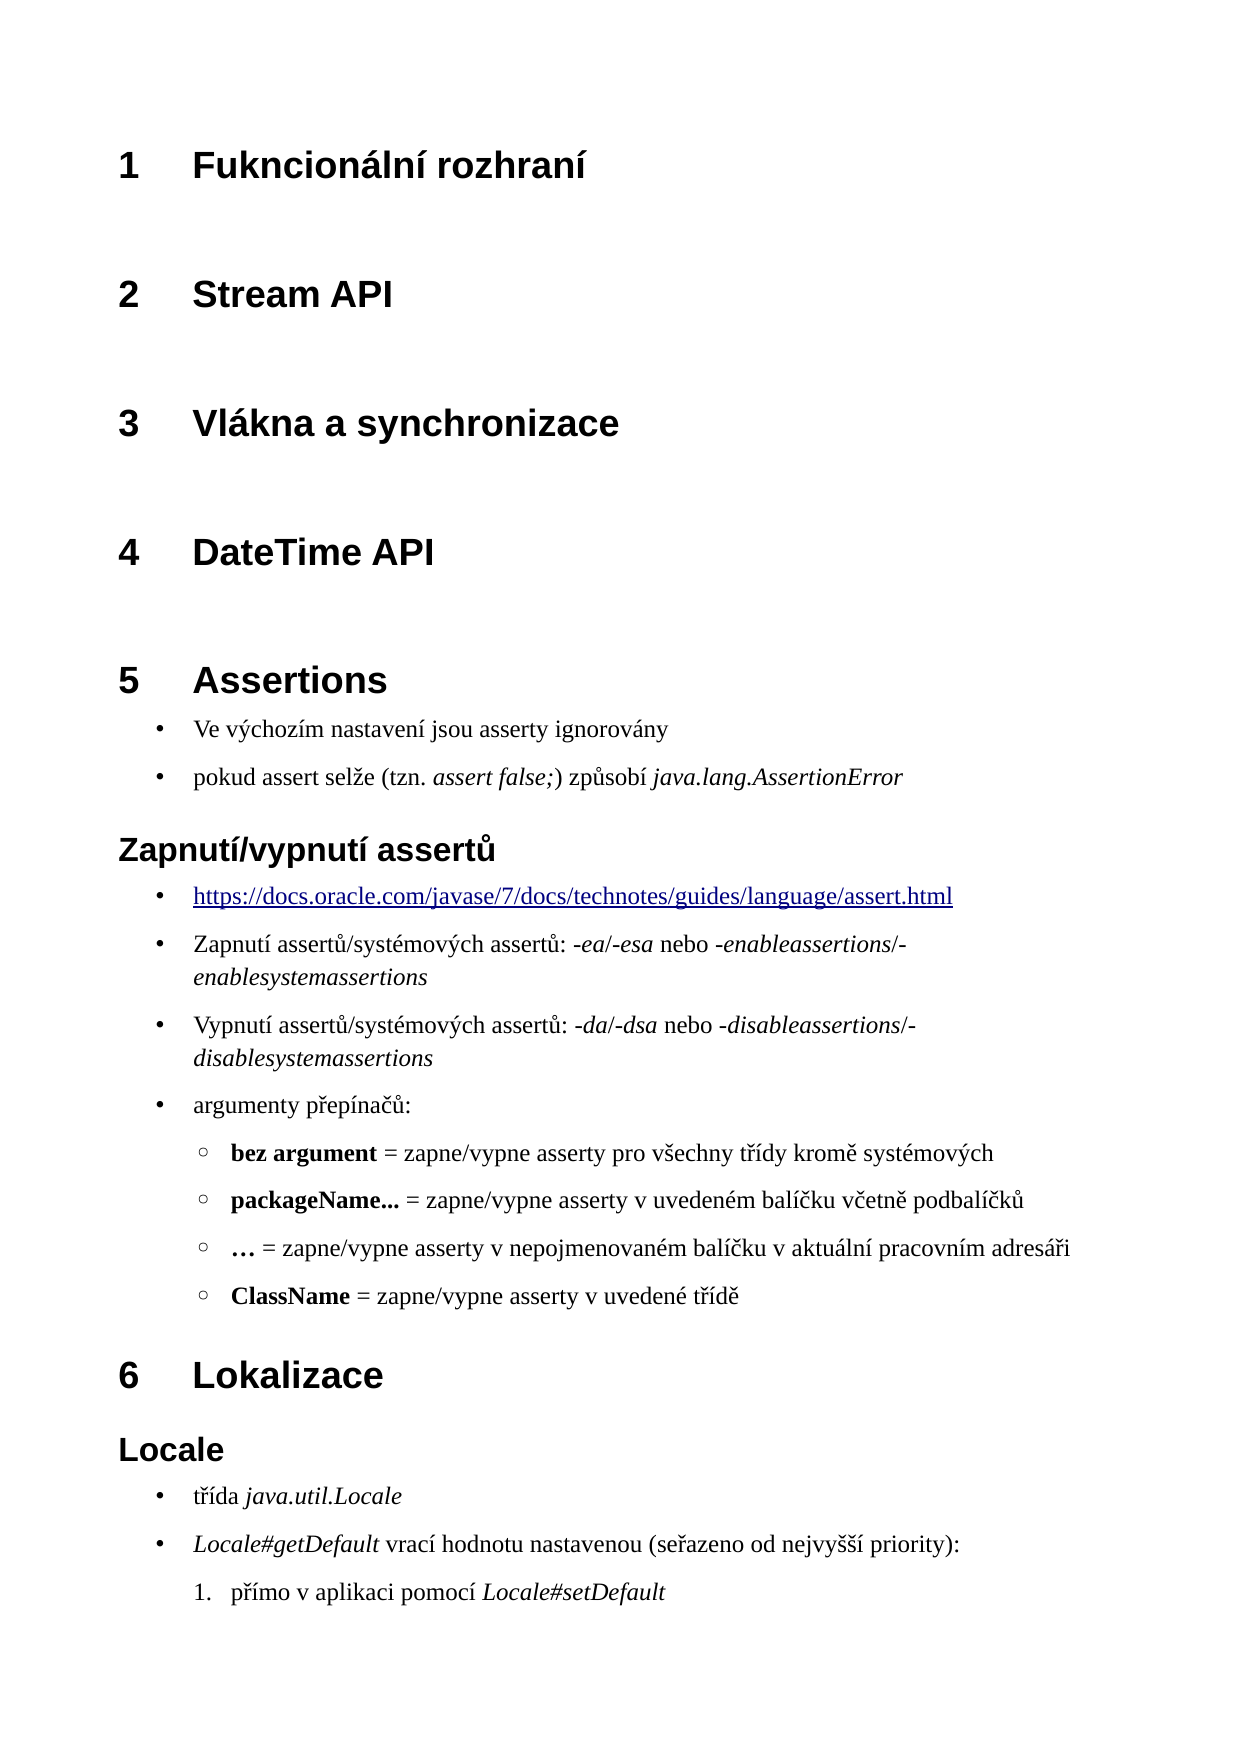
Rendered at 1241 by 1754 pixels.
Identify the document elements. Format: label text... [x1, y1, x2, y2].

list argumenty přepínačů: [156, 1090, 1122, 1119]
list Locale#getDefault vrací hodnotu nastavenou (seřazeno od nejvyšší priority): [156, 1529, 1122, 1558]
list ClassName = zapne/vypne asserty v uvedené třídě [193, 1281, 1122, 1309]
subtitle Fukncionální rozhraní [118, 143, 1122, 187]
list Zapnutí assertů/systémových assertů: -ea/-esa nebo -enableassertions/-enablesystemassertions [156, 929, 1122, 991]
subtitle Zapnutí/vypnutí assertů [118, 830, 1122, 869]
list třída java.util.Locale [156, 1481, 1122, 1510]
list bez argument = zapne/vypne asserty pro všechny třídy kromě systémových [193, 1138, 1122, 1167]
list … = zapne/vypne asserty v nepojmenovaném balíčku v aktuální pracovním adresáři [193, 1233, 1122, 1262]
subtitle DateTime API [118, 529, 1122, 573]
list packageName... = zapne/vypne asserty v uvedeném balíčku včetně podbalíčků [193, 1186, 1122, 1214]
subtitle Locale [118, 1430, 1122, 1469]
list https://docs.oracle.com/javase/7/docs/technotes/guides/language/assert.html [156, 881, 1122, 910]
subtitle Assertions [118, 658, 1122, 702]
list Vypnutí assertů/systémových assertů: -da/-dsa nebo -disableassertions/-disablesystemassertions [156, 1010, 1122, 1071]
subtitle Lokalizace [118, 1353, 1122, 1397]
list přímo v aplikaci pomocí Locale#setDefault [193, 1577, 1122, 1605]
subtitle Stream API [118, 272, 1122, 316]
list Ve výchozím nastavení jsou asserty ignorovány [156, 714, 1122, 743]
list pokud assert selže (tzn. assert false;) způsobí java.lang.AssertionError [156, 762, 1122, 791]
subtitle Vlákna a synchronizace [118, 401, 1122, 444]
